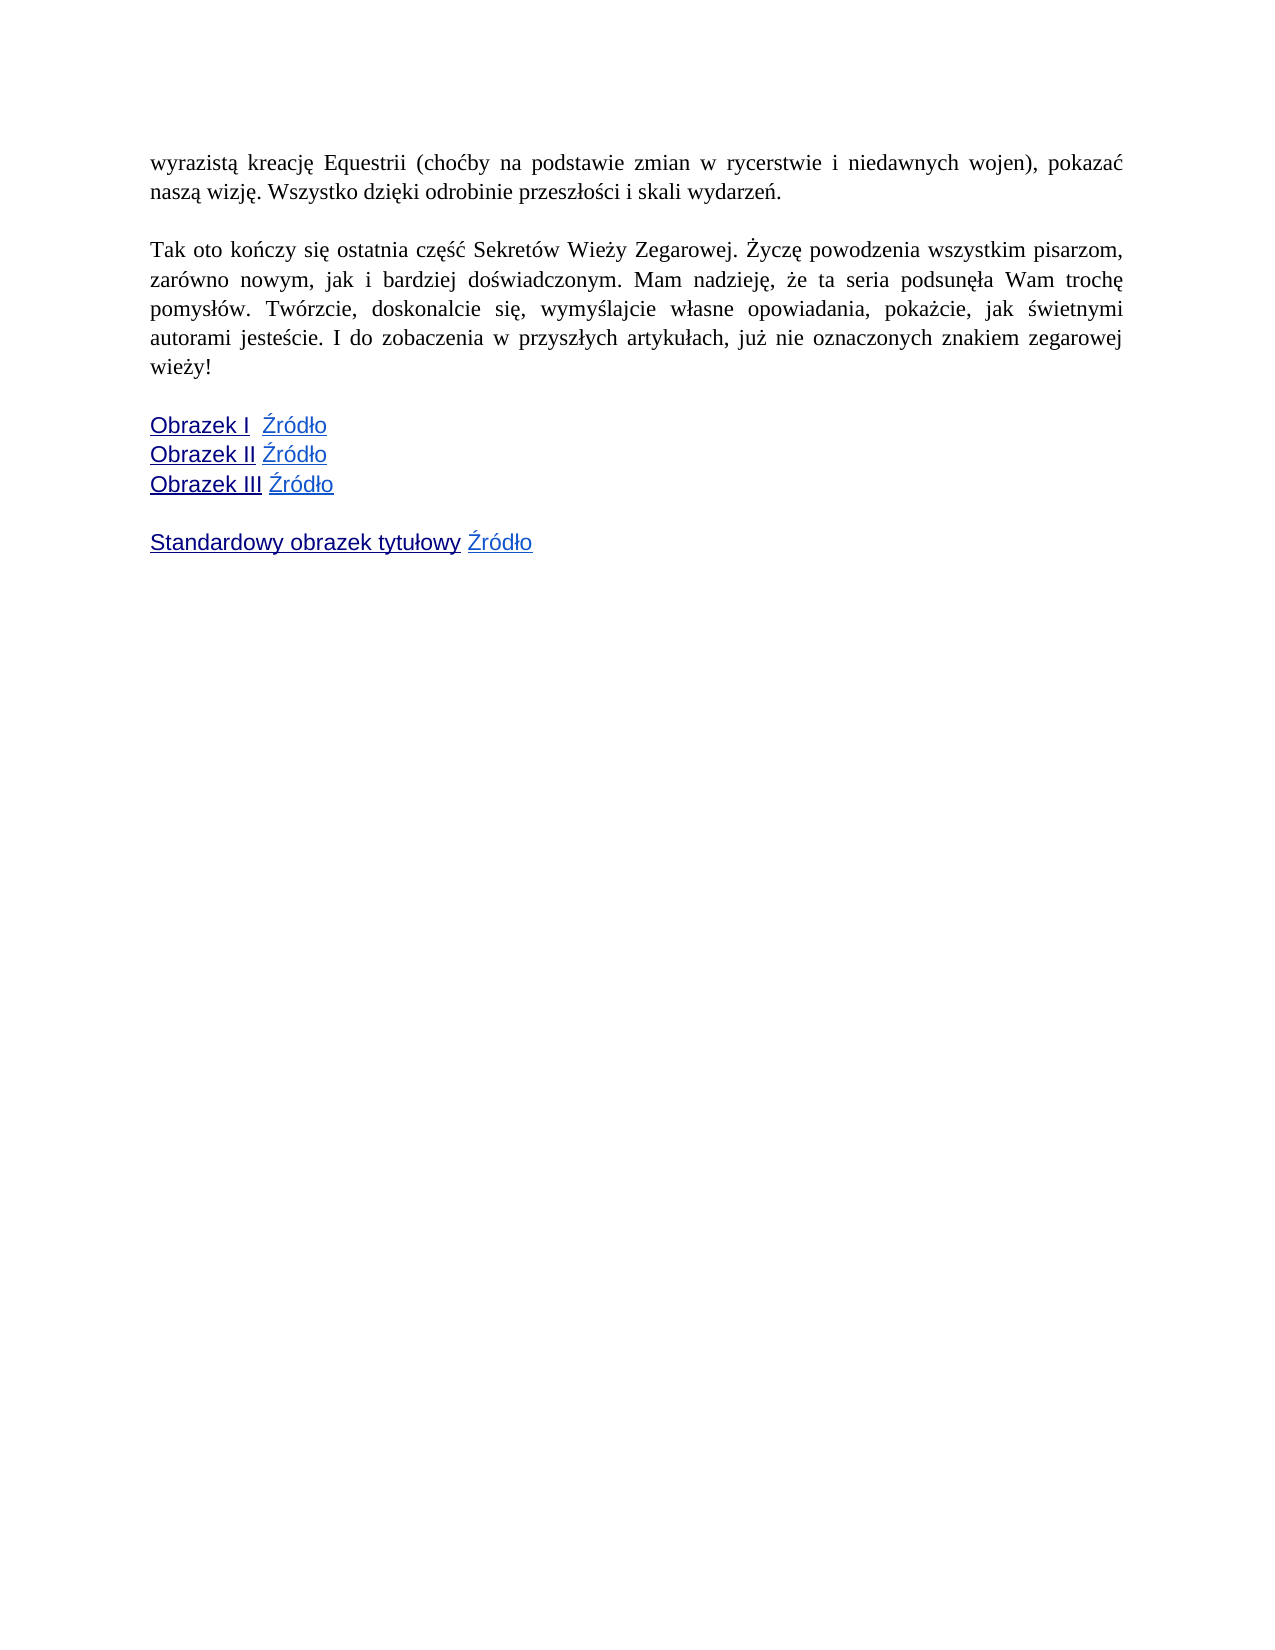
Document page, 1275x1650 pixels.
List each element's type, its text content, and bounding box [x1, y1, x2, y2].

text Tak oto kończy się ostatnia część Sekretów Wieży Zegarowej. Życzę powodzenia wszystkim pisarzom, zarówno nowym, jak i bardziej doświadczonym. Mam nadzieję, że ta seria podsunęła Wam trochę pomysłów. Twórzcie, doskonalcie się, wymyślajcie własne opowiadania, pokażcie, jak świetnymi autorami jesteście. I do zobaczenia w przyszłych artykułach, już nie oznaczonych znakiem zegarowej wieży! [150, 237, 1125, 379]
text Obrazek I Źródło [150, 412, 1125, 438]
text wyrazistą kreację Equestrii (choćby na podstawie zmian w rycerstwie i niedawnych wojen), pokazać naszą wizję. Wszystko dzięki odrobinie przeszłości i skali wydarzeń. [150, 150, 1125, 204]
text Standardowy obrazek tytułowy Źródło [150, 530, 1125, 556]
text Obrazek II Źródło [150, 442, 1125, 467]
text Obrazek III Źródło [150, 471, 1125, 497]
